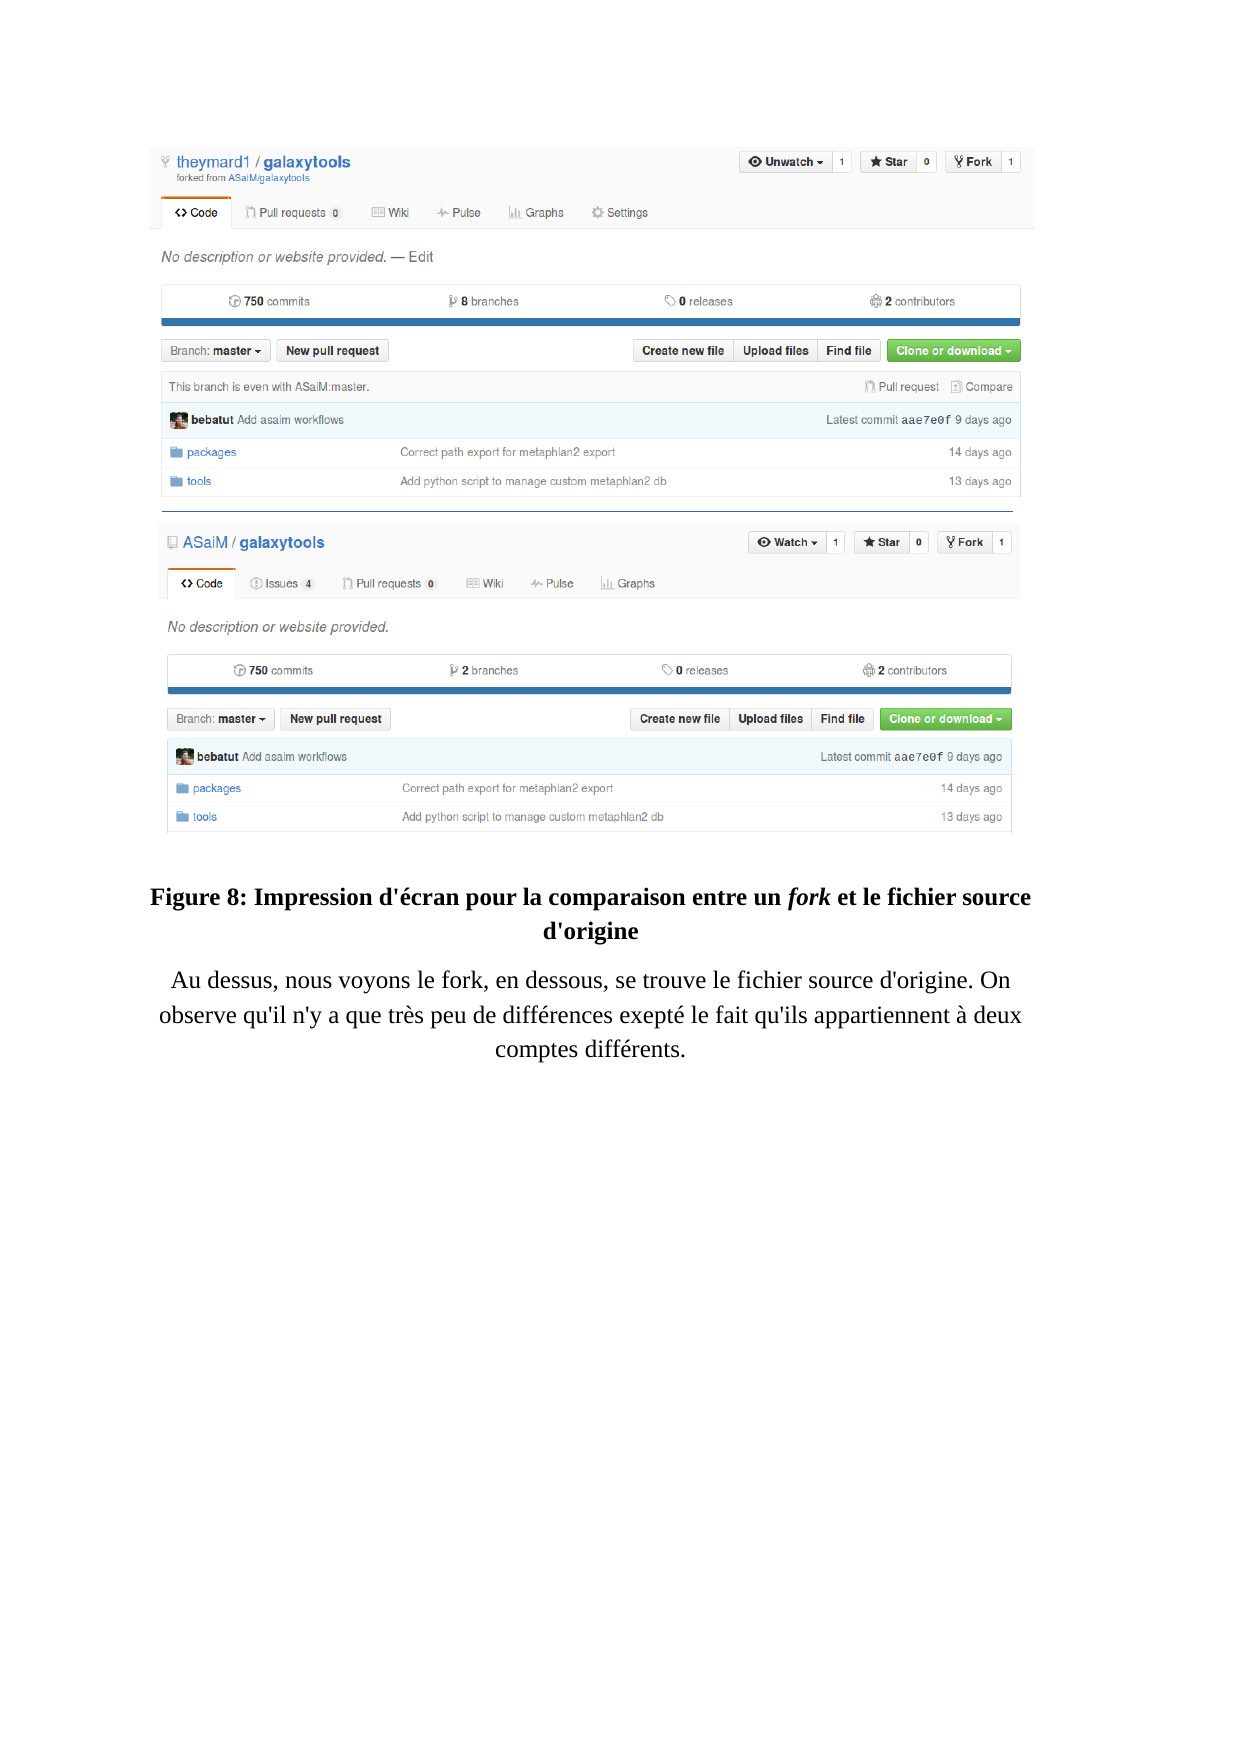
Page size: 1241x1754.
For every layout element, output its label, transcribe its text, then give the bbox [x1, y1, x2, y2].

picture [157, 523, 1020, 833]
text Au dessus, nous voyons le fork, en dessous, se trouve le fichier source d'origine. On observe qu'il n'y a que très peu de différences exepté le fait qu'ils appartiennent à deux comptes différents. [148, 966, 1033, 1063]
text Figure 8: Impression d'écran pour la comparaison entre un fork et le fichier source d'origine [148, 882, 1033, 945]
picture [149, 147, 1035, 497]
